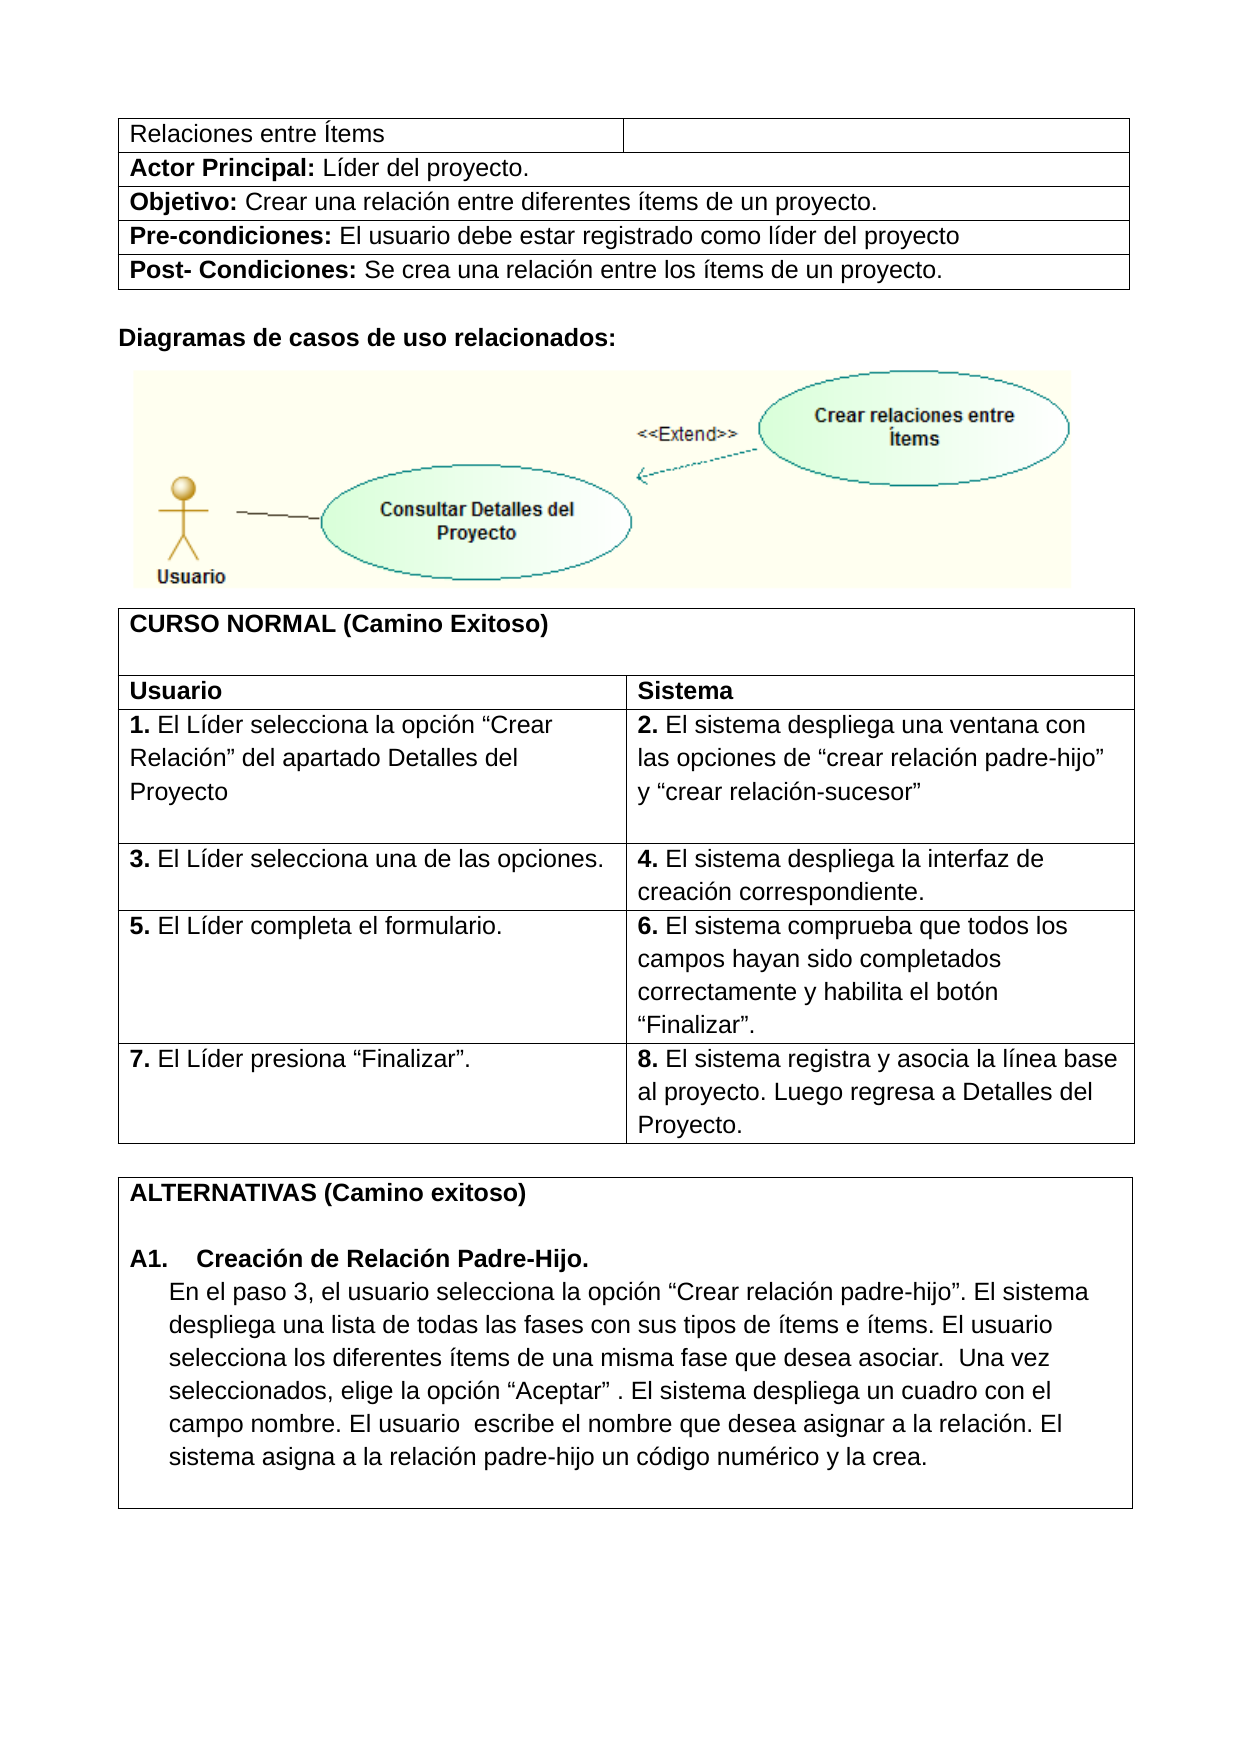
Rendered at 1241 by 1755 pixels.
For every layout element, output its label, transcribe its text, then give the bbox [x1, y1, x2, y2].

table_header ALTERNATIVAS (Camino exitoso) A1. Creación de Relación Padre-Hijo. En el paso 3, el usuario selecciona la opción “Crear relación padre-hijo”. El sistema despliega una lista de todas las fases con sus tipos de ítems e ítems. El usuario selecciona los diferentes ítems de una misma fase que desea asociar. Una vez seleccionados, elige la opción “Aceptar” . El sistema despliega un cuadro con el campo nombre. El usuario escribe el nombre que desea asignar a la relación. El sistema asigna a la relación padre-hijo un código numérico y la crea. [119, 1178, 1132, 1508]
table_cell 1. El Líder selecciona la opción “Crear Relación” del apartado Detalles del Proyecto [119, 710, 626, 842]
table_cell Objetivo: Crear una relación entre diferentes ítems de un proyecto. [119, 187, 1129, 220]
table_cell Usuario [119, 676, 626, 709]
table_cell 7. El Líder presiona “Finalizar”. [119, 1044, 626, 1143]
table_cell 8. El sistema registra y asocia la línea base al proyecto. Luego regresa a Detalles del Proyecto. [627, 1044, 1134, 1143]
table_cell 2. El sistema despliega una ventana con las opciones de “crear relación padre-hijo” y “crear relación-sucesor” [627, 710, 1134, 842]
table_cell 3. El Líder selecciona una de las opciones. [119, 844, 626, 909]
table_header Relaciones entre Ítems [119, 119, 623, 152]
table_cell Actor Principal: Líder del proyecto. [119, 153, 1129, 186]
table_cell Sistema [627, 676, 1134, 709]
table_cell Pre-condiciones: El usuario debe estar registrado como líder del proyecto [119, 221, 1129, 254]
text Diagramas de casos de uso relacionados: [118, 322, 1122, 351]
table_cell 5. El Líder completa el formulario. [119, 911, 626, 1043]
table_header [624, 119, 1129, 152]
table_cell Post- Condiciones: Se crea una relación entre los ítems de un proyecto. [119, 255, 1129, 288]
table_cell 4. El sistema despliega la interfaz de creación correspondiente. [627, 844, 1134, 909]
table_header CURSO NORMAL (Camino Exitoso) [119, 609, 1134, 675]
table_cell 6. El sistema comprueba que todos los campos hayan sido completados correctamente y habilita el botón “Finalizar”. [627, 911, 1134, 1043]
